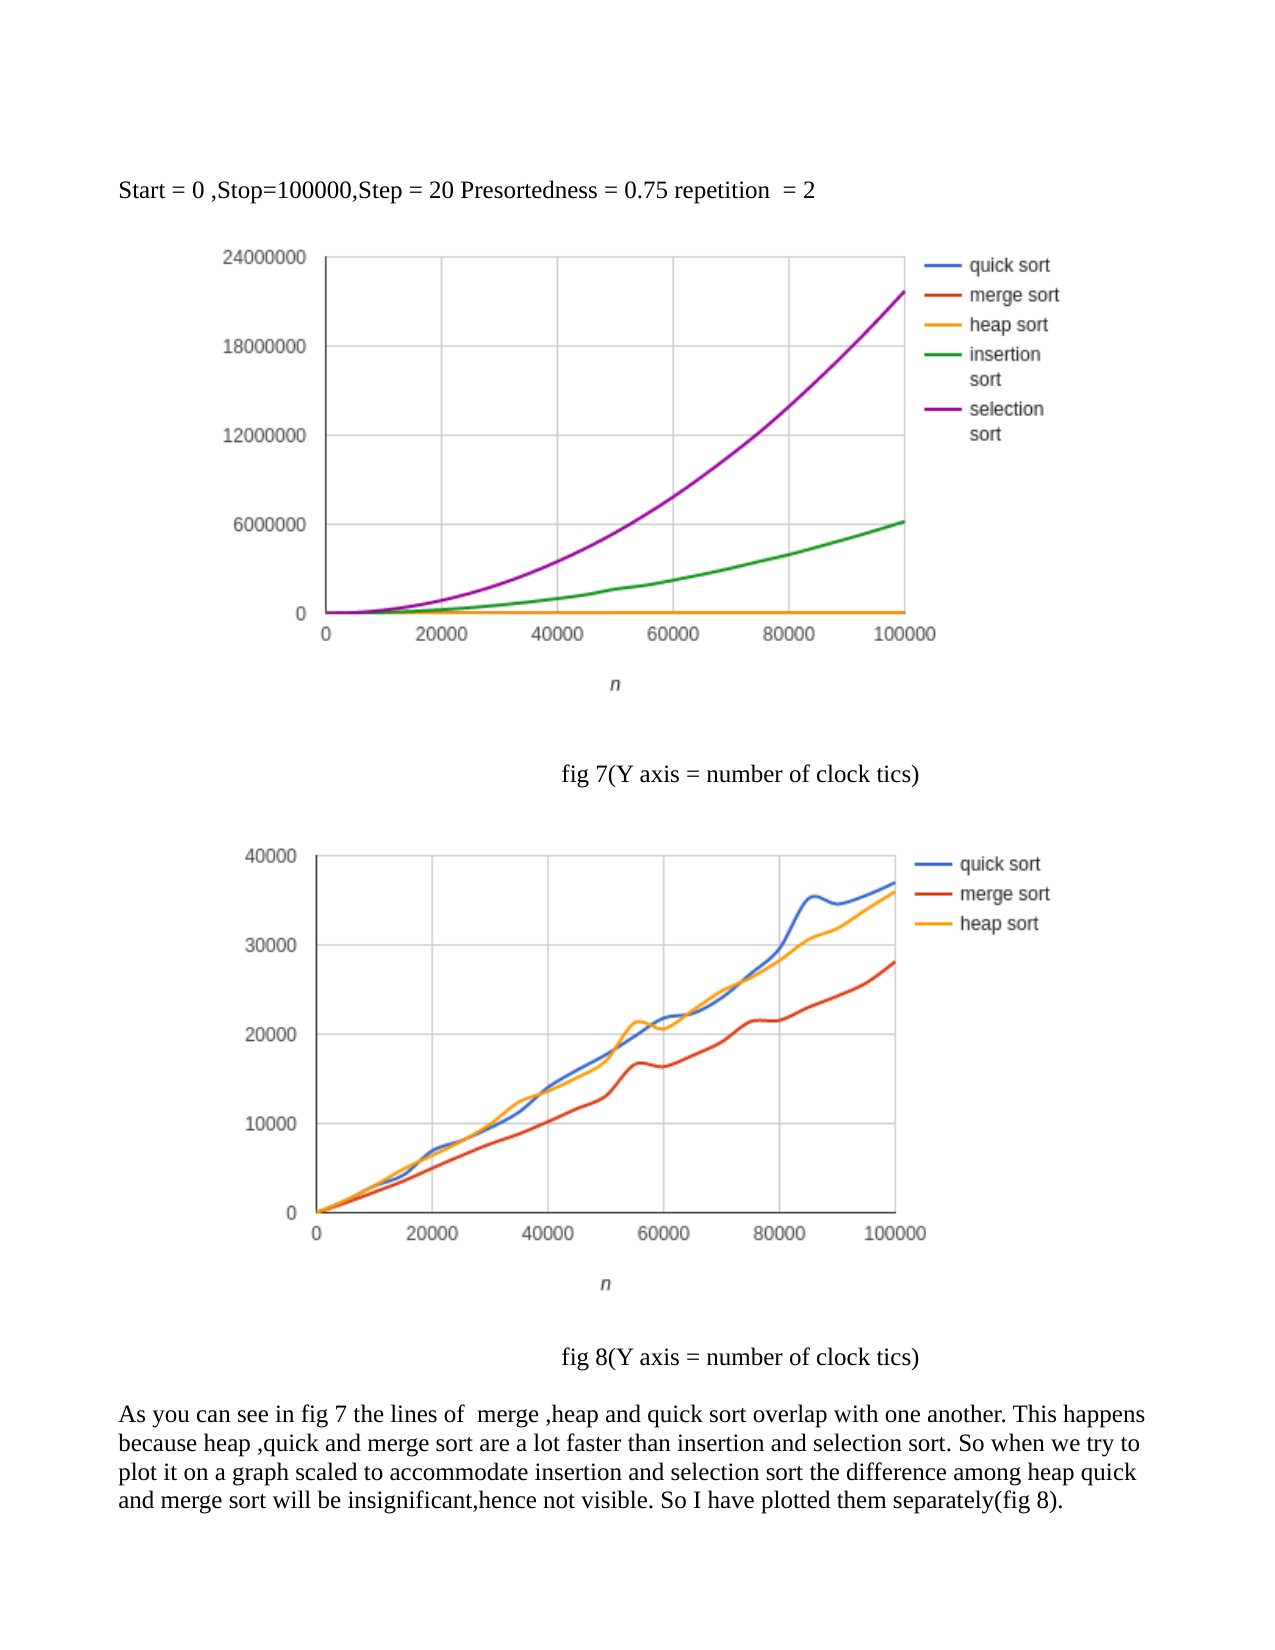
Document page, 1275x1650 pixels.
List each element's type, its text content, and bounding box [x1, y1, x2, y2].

picture [233, 827, 1059, 1314]
text As you can see in fig 7 the lines of merge ,heap and quick sort overlap with one another. This happens because heap ,quick and merge sort are a lot faster than insertion and selection sort. So when we try to plot it on a graph scaled to accommodate insertion and selection sort the difference among heap quick and merge sort will be insignificant,hence not visible. So I have plotted them separately(fig 8). [118, 1399, 1157, 1514]
picture [208, 233, 1067, 702]
text fig 8(Y axis = number of clock tics) [118, 1342, 1157, 1371]
text fig 7(Y axis = number of clock tics) [118, 759, 1157, 788]
text Start = 0 ,Stop=100000,Step = 20 Presortedness = 0.75 repetition = 2 [118, 176, 1157, 204]
